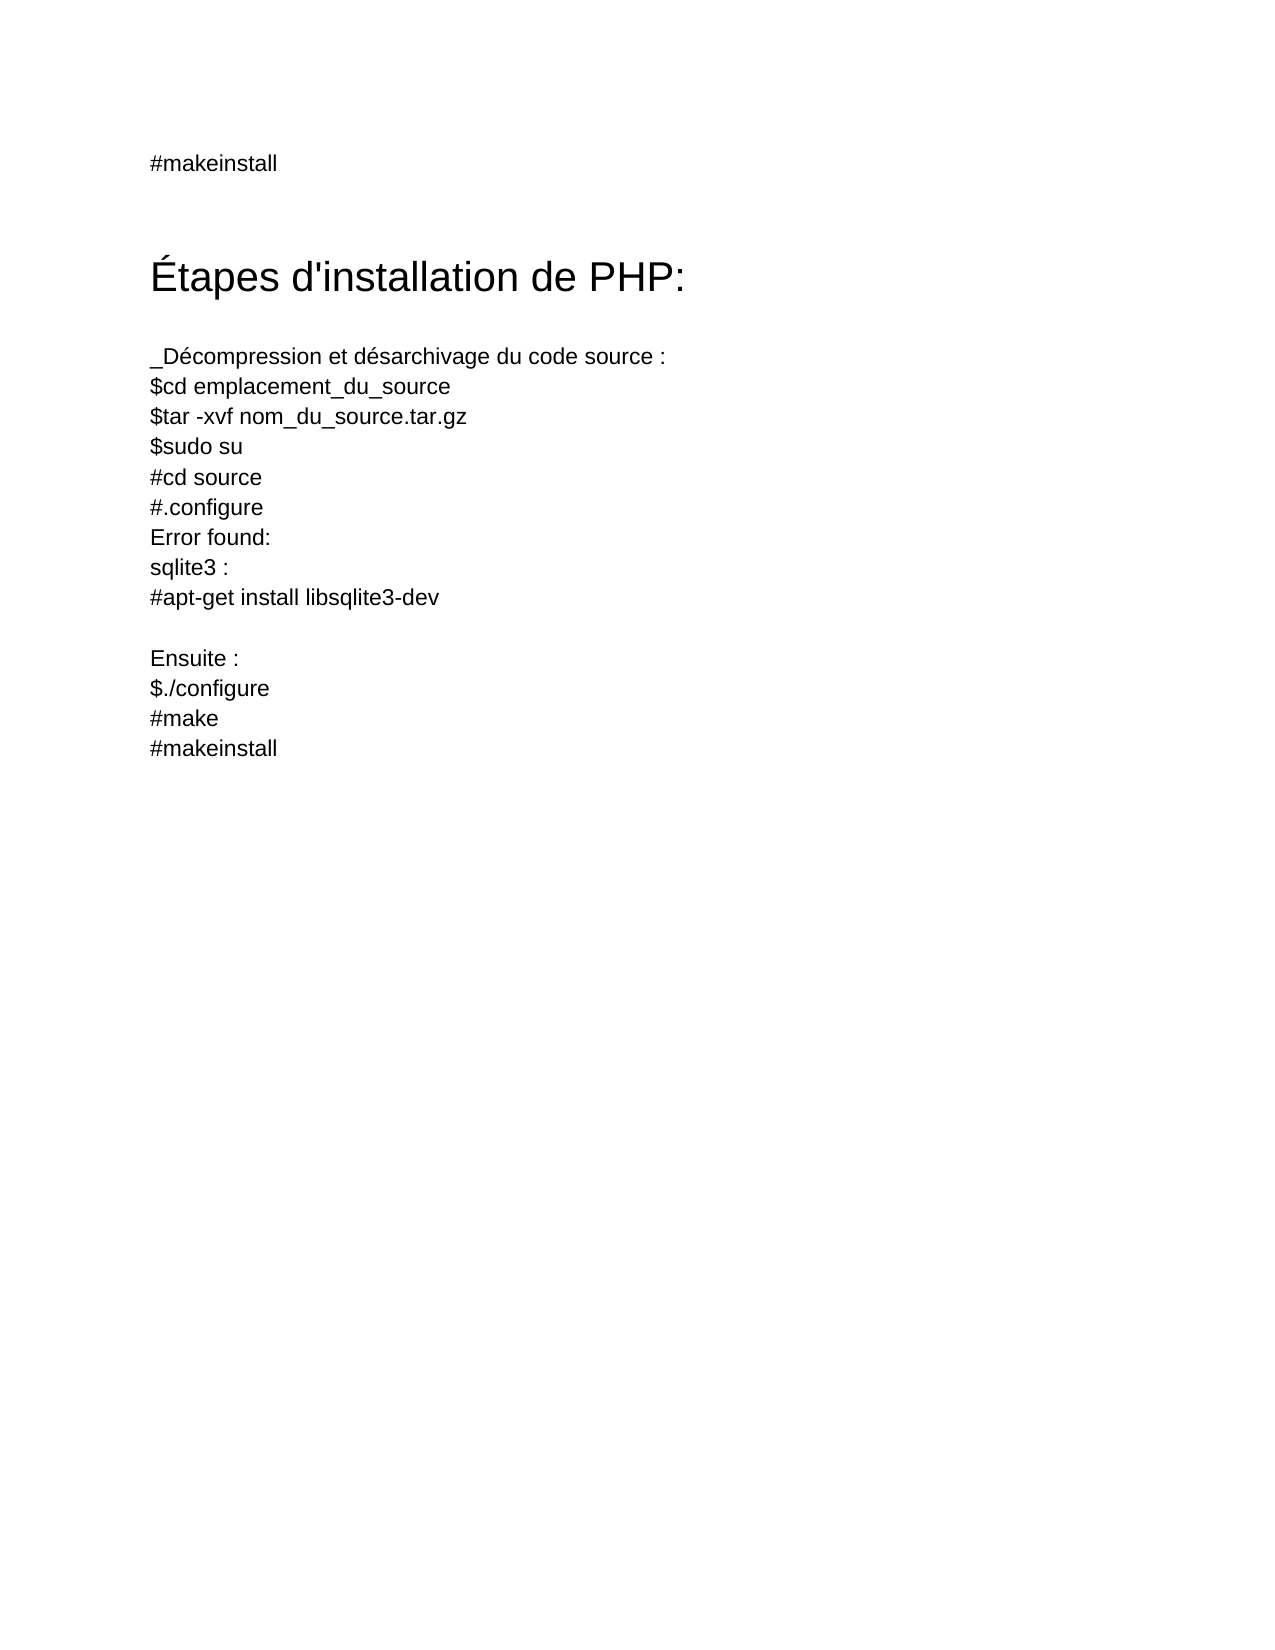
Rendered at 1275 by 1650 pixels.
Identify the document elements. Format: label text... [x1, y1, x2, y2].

text #cd source [150, 463, 1125, 490]
text $tar -xvf nom_du_source.tar.gz [150, 403, 1125, 429]
text #makeinstall [150, 150, 1125, 176]
text #make [150, 705, 1125, 732]
text $cd emplacement_du_source [150, 373, 1125, 399]
text #makeinstall [150, 735, 1125, 762]
text Ensuite : [150, 645, 1125, 671]
text $sudo su [150, 433, 1125, 460]
text sqlite3 : [150, 554, 1125, 581]
text $./configure [150, 675, 1125, 701]
text Error found: [150, 524, 1125, 550]
text #apt-get install libsqlite3-dev [150, 584, 1125, 611]
text #.configure [150, 494, 1125, 520]
text _Décompression et désarchivage du code source : [150, 343, 1125, 369]
subtitle Étapes d'installation de PHP: [150, 252, 1125, 300]
